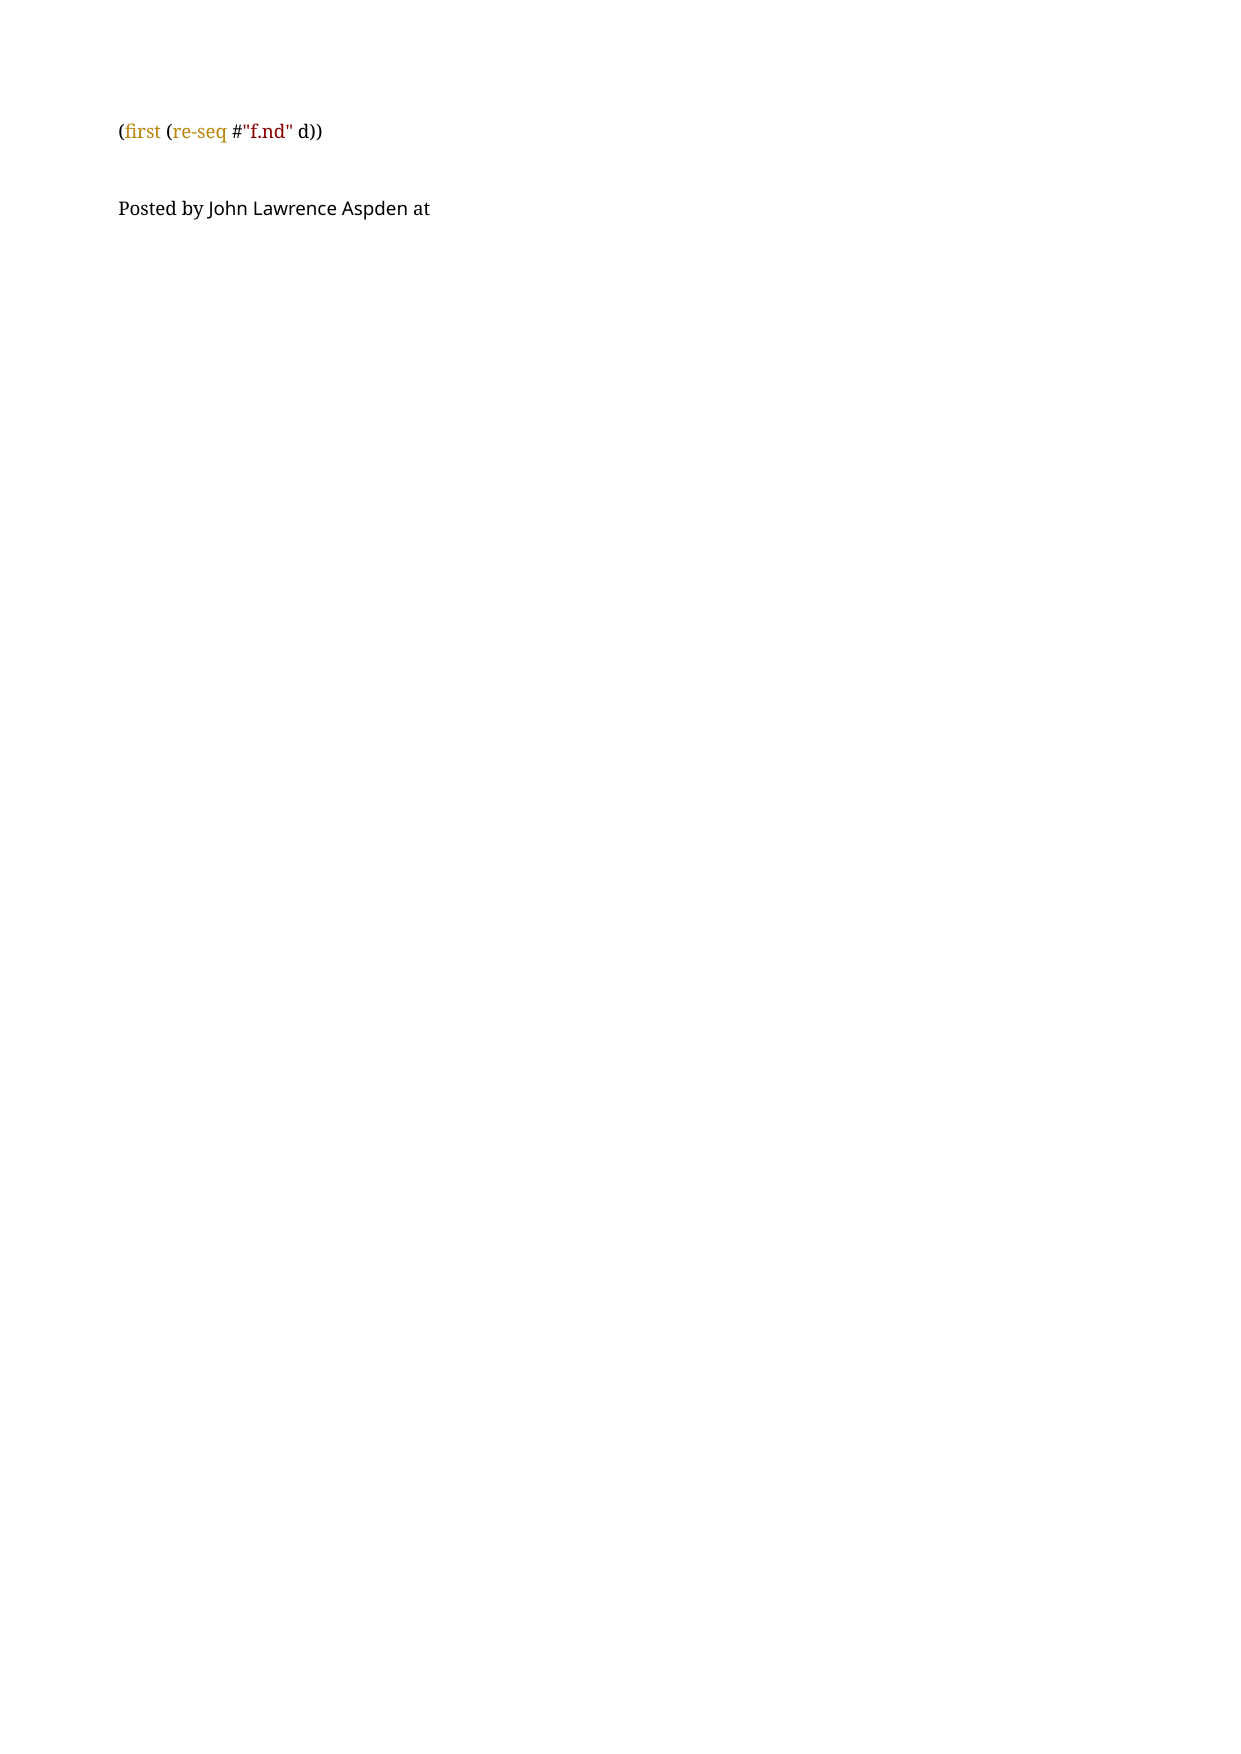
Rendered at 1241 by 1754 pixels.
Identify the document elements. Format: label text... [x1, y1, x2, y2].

text (first (re-seq #"f.nd" d)) [118, 118, 1122, 144]
text Posted by John Lawrence Aspden at [118, 195, 1122, 221]
